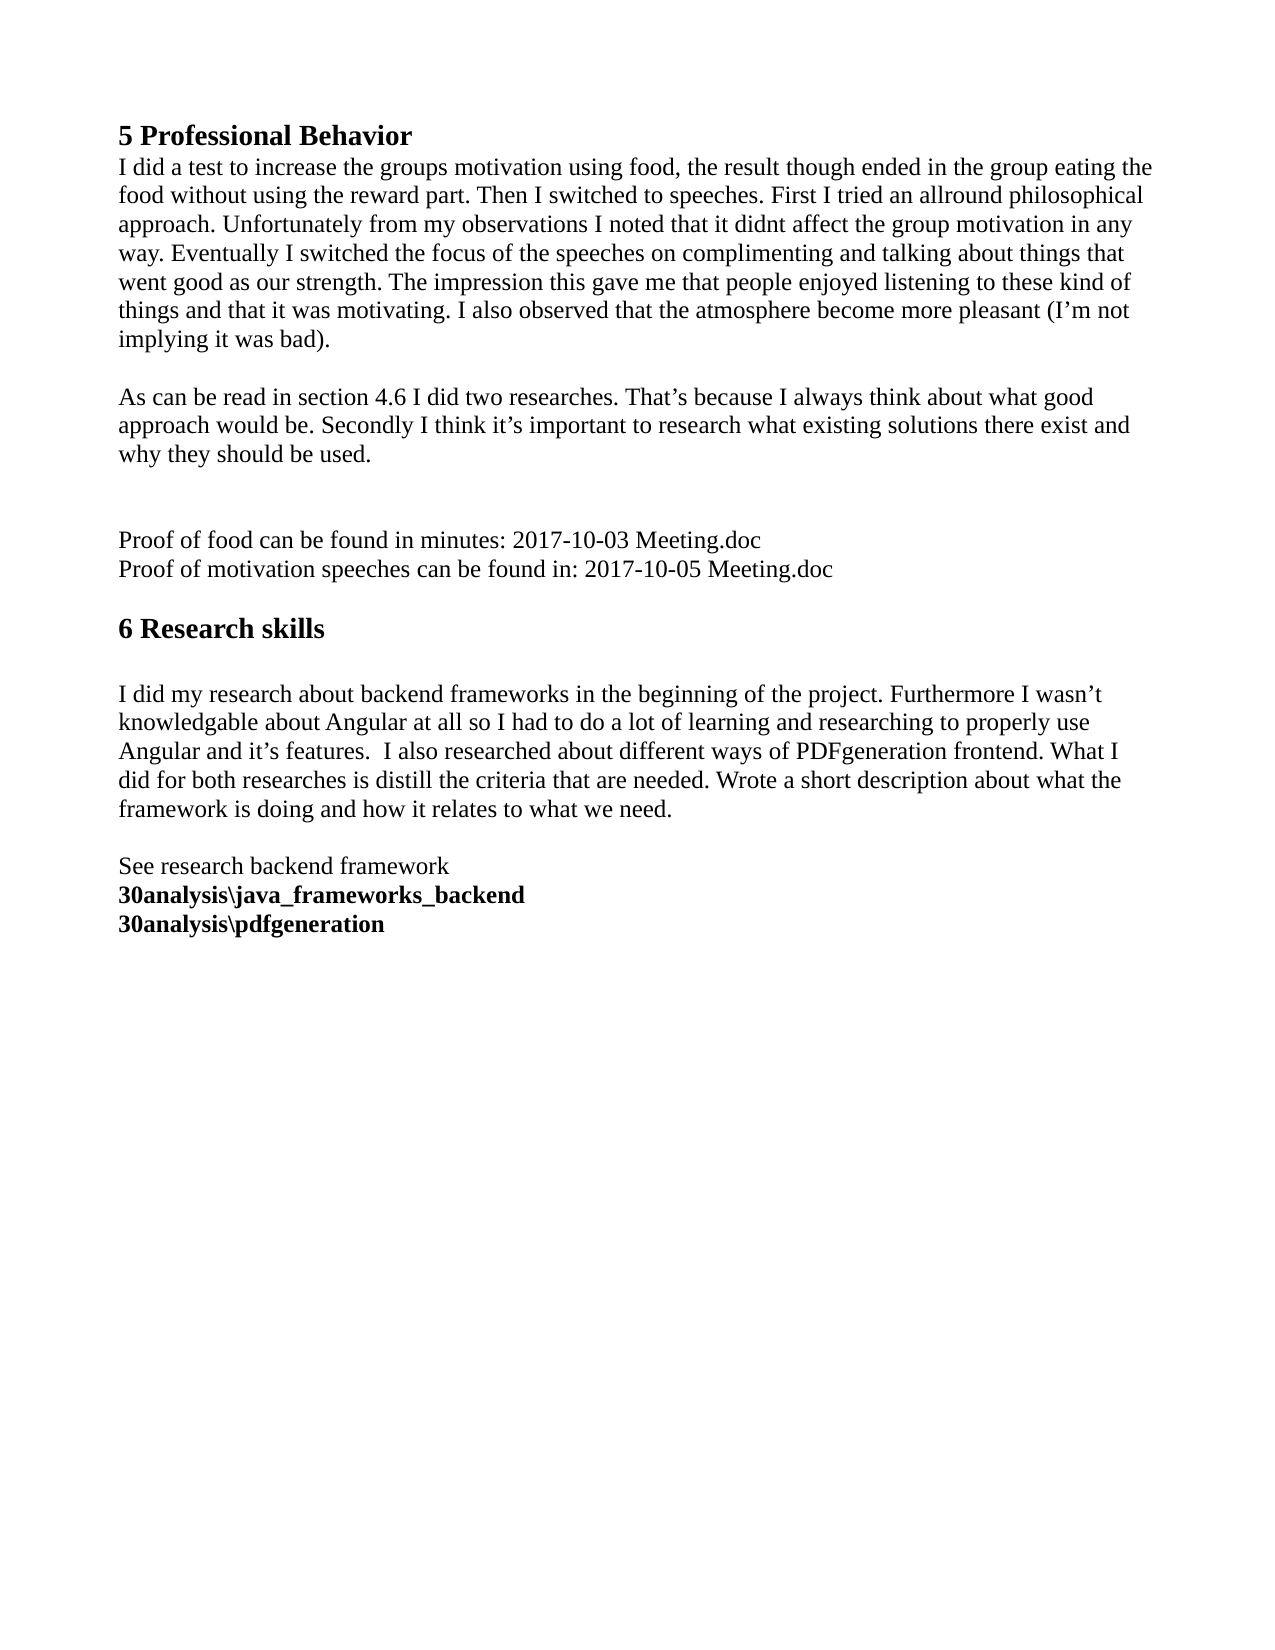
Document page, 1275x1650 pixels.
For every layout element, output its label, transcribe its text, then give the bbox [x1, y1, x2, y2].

text As can be read in section 4.6 I did two researches. That’s because I always think about what good approach would be. Secondly I think it’s important to research what existing solutions there exist and why they should be used. [118, 382, 1157, 468]
text I did my research about backend frameworks in the beginning of the project. Furthermore I wasn’t knowledgable about Angular at all so I had to do a lot of learning and researching to properly use Angular and it’s features. I also researched about different ways of PDFgeneration frontend. What I did for both researches is distill the criteria that are needed. Wrote a short description about what the framework is doing and how it relates to what we need. [118, 679, 1157, 822]
text I did a test to increase the groups motivation using food, the result though ended in the group eating the food without using the reward part. Then I switched to speeches. First I tried an allround philosophical approach. Unfortunately from my observations I noted that it didnt affect the group motivation in any way. Eventually I switched the focus of the speeches on complimenting and talking about things that went good as our strength. The impression this gave me that people enjoyed listening to these kind of things and that it was motivating. I also observed that the atmosphere become more pleasant (I’m not implying it was bad). [118, 152, 1157, 353]
text Proof of motivation speeches can be found in: 2017-10-05 Meeting.doc [118, 554, 1157, 583]
text 30analysis\pdfgeneration [118, 909, 1157, 937]
text Proof of food can be found in minutes: 2017-10-03 Meeting.doc [118, 525, 1157, 554]
text 6 Research skills [118, 612, 1157, 645]
text 5 Professional Behavior [118, 118, 1157, 152]
text See research backend framework [118, 851, 1157, 880]
text 30analysis\java_frameworks_backend [118, 880, 1157, 909]
